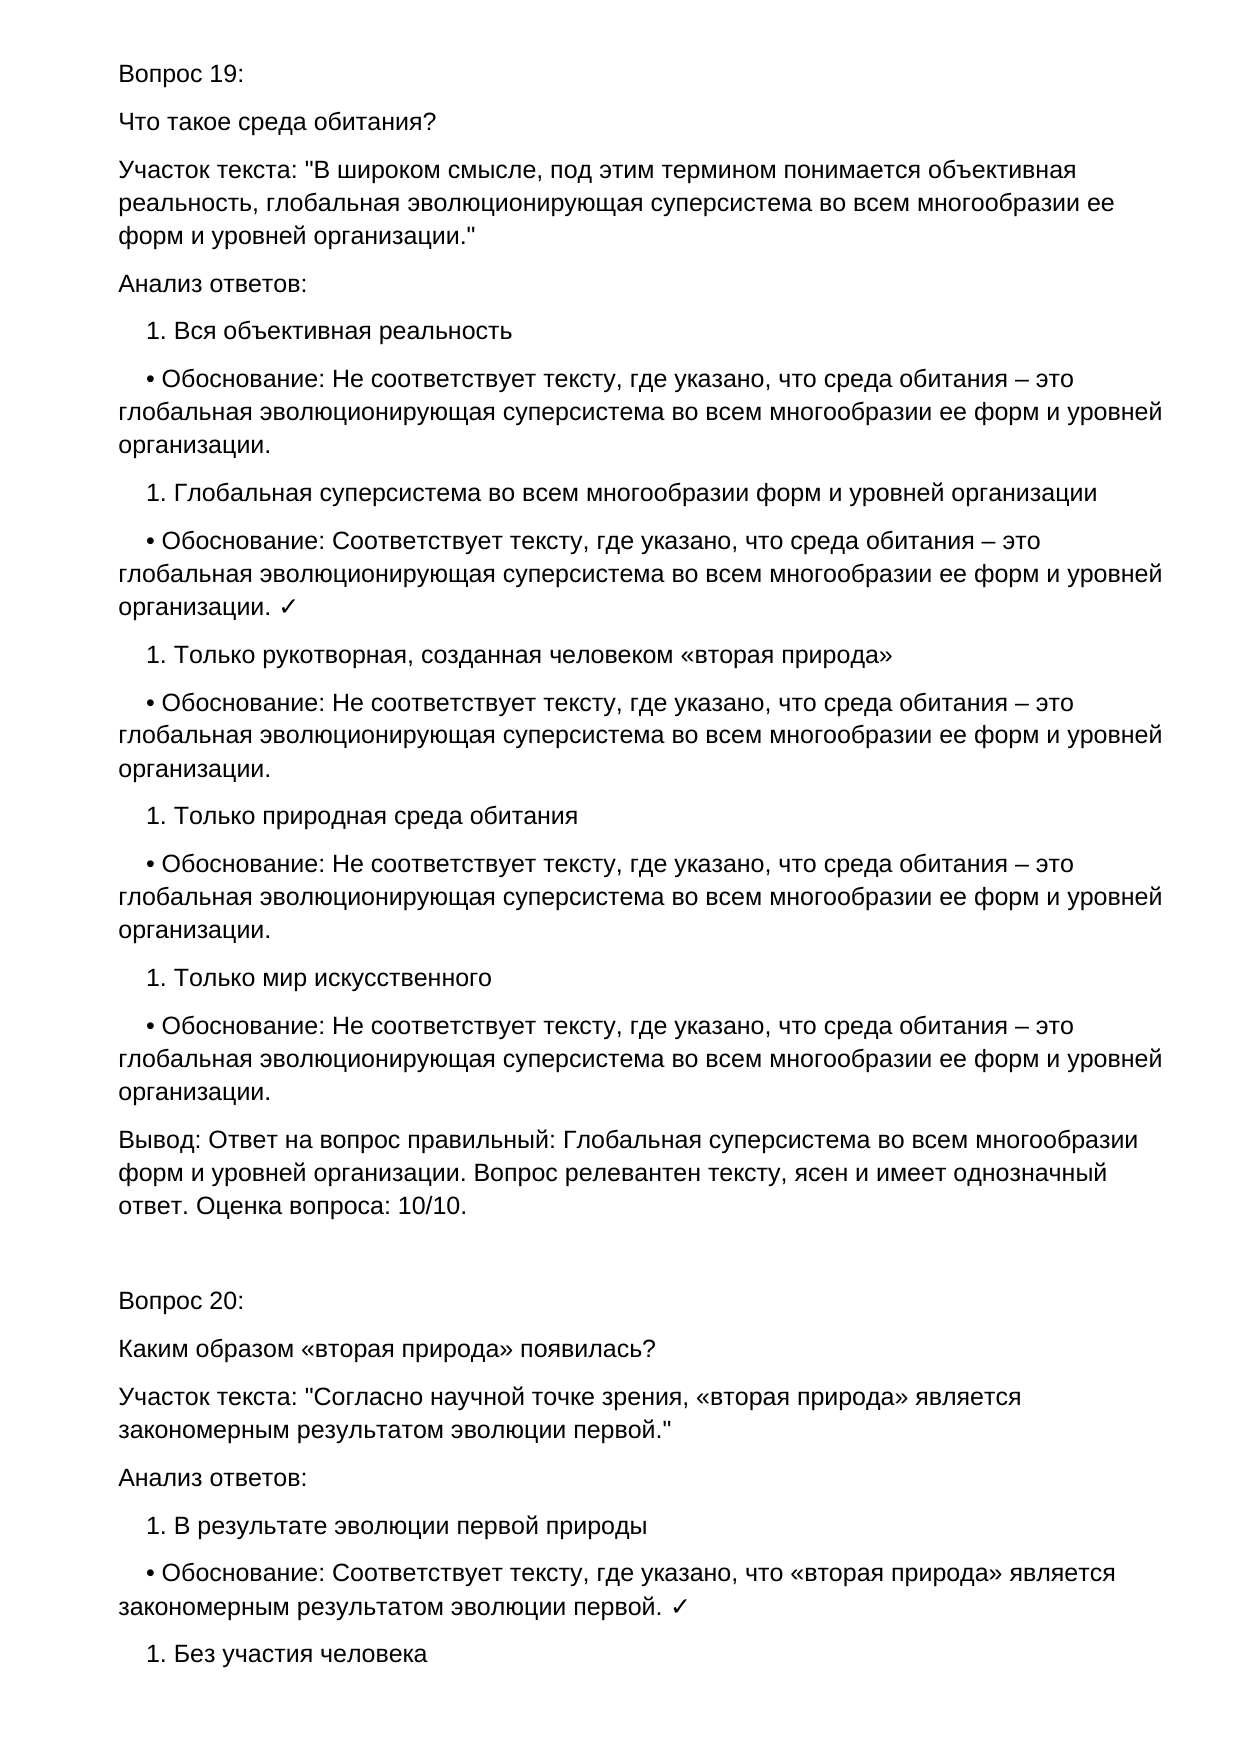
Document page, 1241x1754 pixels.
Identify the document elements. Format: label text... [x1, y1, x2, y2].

text • Обоснование: Соответствует тексту, где указано, что «вторая природа» является закономерным результатом эволюции первой. ✓ [118, 1558, 1181, 1620]
text 1. Только природная среда обитания [118, 801, 1181, 830]
text 1. В результате эволюции первой природы [118, 1511, 1181, 1539]
text Вывод: Ответ на вопрос правильный: Глобальная суперсистема во всем многообразии форм и уровней организации. Вопрос релевантен тексту, ясен и имеет однозначный ответ. Оценка вопроса: 10/10. [118, 1125, 1181, 1219]
text 1. Вся объективная реальность [118, 316, 1181, 345]
text Вопрос 20: [118, 1286, 1181, 1315]
text 1. Только рукотворная, созданная человеком «вторая природа» [118, 640, 1181, 668]
text • Обоснование: Не соответствует тексту, где указано, что среда обитания – это глобальная эволюционирующая суперсистема во всем многообразии ее форм и уровней организации. [118, 849, 1181, 944]
text • Обоснование: Соответствует тексту, где указано, что среда обитания – это глобальная эволюционирующая суперсистема во всем многообразии ее форм и уровней организации. ✓ [118, 526, 1181, 621]
text Каким образом «вторая природа» появилась? [118, 1334, 1181, 1363]
text Анализ ответов: [118, 1463, 1181, 1492]
text Вопрос 19: [118, 59, 1181, 88]
text • Обоснование: Не соответствует тексту, где указано, что среда обитания – это глобальная эволюционирующая суперсистема во всем многообразии ее форм и уровней организации. [118, 1011, 1181, 1106]
text 1. Без участия человека [118, 1639, 1181, 1668]
text Что такое среда обитания? [118, 107, 1181, 136]
text • Обоснование: Не соответствует тексту, где указано, что среда обитания – это глобальная эволюционирующая суперсистема во всем многообразии ее форм и уровней организации. [118, 687, 1181, 782]
text Участок текста: "Согласно научной точке зрения, «вторая природа» является закономерным результатом эволюции первой." [118, 1382, 1181, 1444]
text Участок текста: "В широком смысле, под этим термином понимается объективная реальность, глобальная эволюционирующая суперсистема во всем многообразии ее форм и уровней организации." [118, 155, 1181, 249]
text 1. Только мир искусственного [118, 963, 1181, 992]
text Анализ ответов: [118, 268, 1181, 297]
text 1. Глобальная суперсистема во всем многообразии форм и уровней организации [118, 478, 1181, 507]
text • Обоснование: Не соответствует тексту, где указано, что среда обитания – это глобальная эволюционирующая суперсистема во всем многообразии ее форм и уровней организации. [118, 364, 1181, 459]
